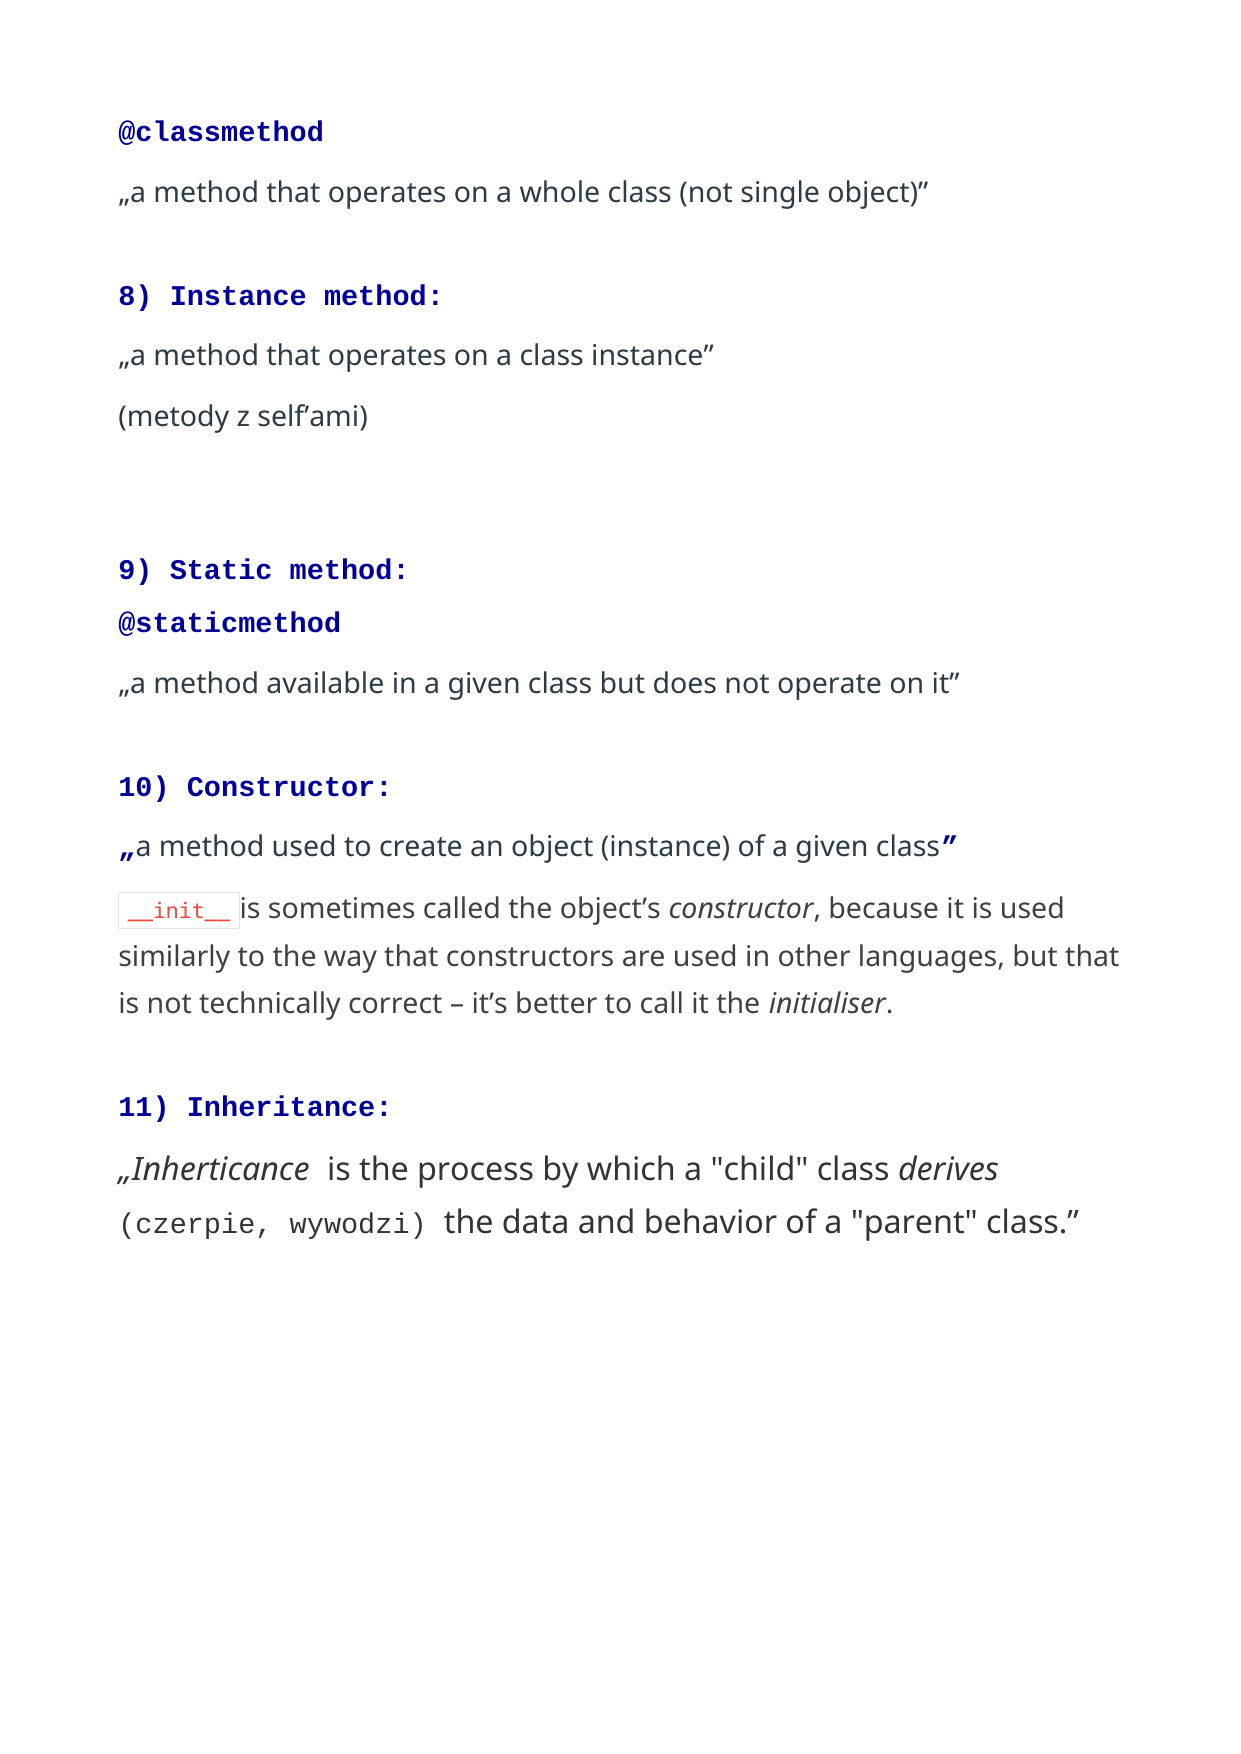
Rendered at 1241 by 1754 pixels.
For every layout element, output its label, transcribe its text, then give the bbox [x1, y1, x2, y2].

text „a method available in a given class but does not operate on it” [118, 662, 1122, 701]
text 11) Inheritance: [118, 1093, 1122, 1125]
text „a method that operates on a class instance” [118, 335, 1122, 374]
text 9) Static method: [118, 556, 1122, 588]
text „a method used to create an object (instance) of a given class” [118, 826, 1122, 865]
text 10) Constructor: [118, 773, 1122, 805]
text 8) Instance method: [118, 282, 1122, 314]
text „a method that operates on a whole class (not single object)” [118, 172, 1122, 210]
text @staticmethod [118, 609, 1122, 641]
text @classmethod [118, 118, 1122, 151]
text __init__is sometimes called the object’s constructor, because it is used similarly to the way that constructors are used in other languages, but that is not technically correct – it’s better to call it the initialiser. [118, 888, 1122, 1021]
text „Inherticance is the process by which a "child" class derives (czerpie, wywodzi) the data and behavior of a "parent" class.” [118, 1146, 1122, 1243]
text (metody z self’ami) [118, 396, 1122, 435]
